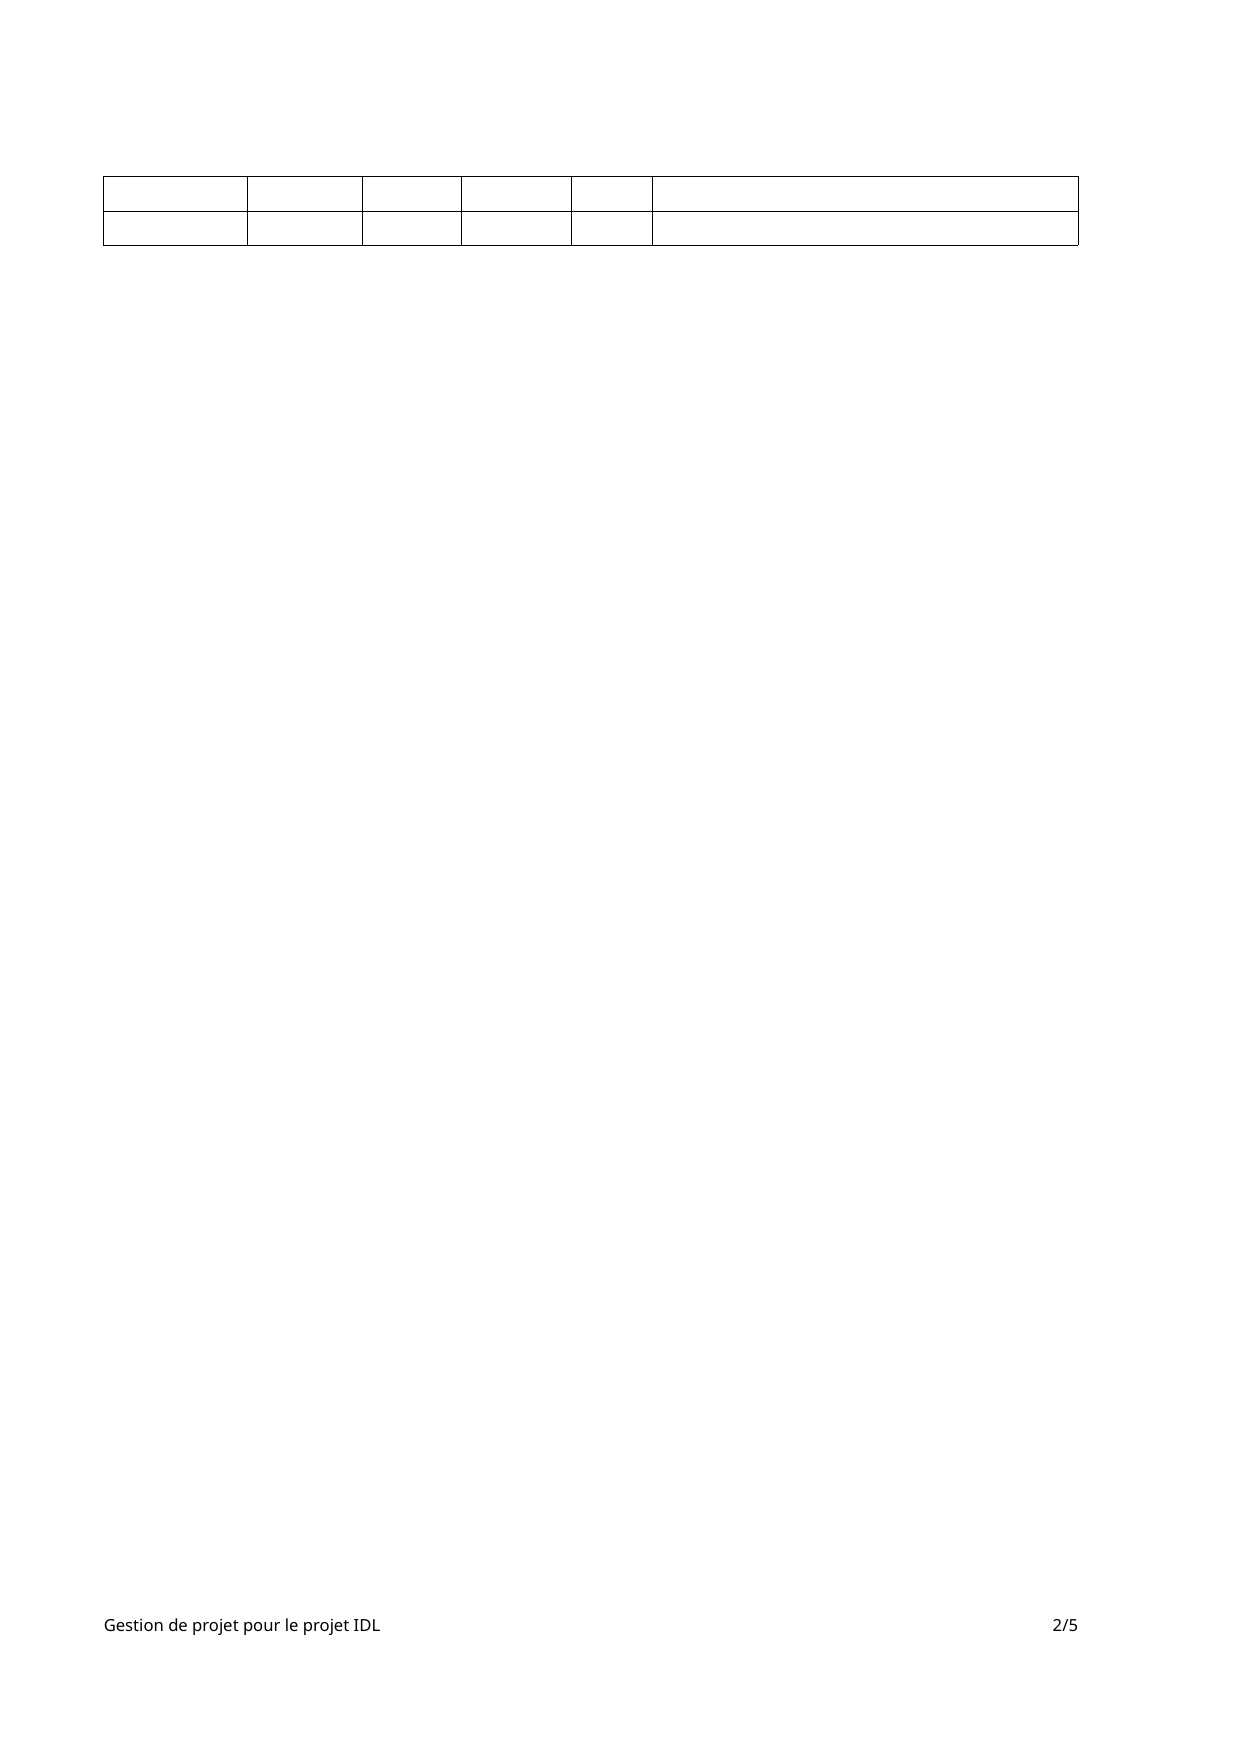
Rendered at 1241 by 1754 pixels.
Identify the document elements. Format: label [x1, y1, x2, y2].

table_cell [248, 212, 362, 245]
table_cell [363, 212, 461, 245]
table_cell [248, 177, 362, 211]
table_cell [653, 212, 1078, 245]
table_cell [363, 177, 461, 211]
table_cell [572, 177, 652, 211]
table_cell [572, 212, 652, 245]
table_cell [462, 212, 571, 245]
table_cell [104, 212, 247, 245]
table_cell [653, 177, 1078, 211]
table_cell [462, 177, 571, 211]
table_cell [104, 177, 247, 211]
